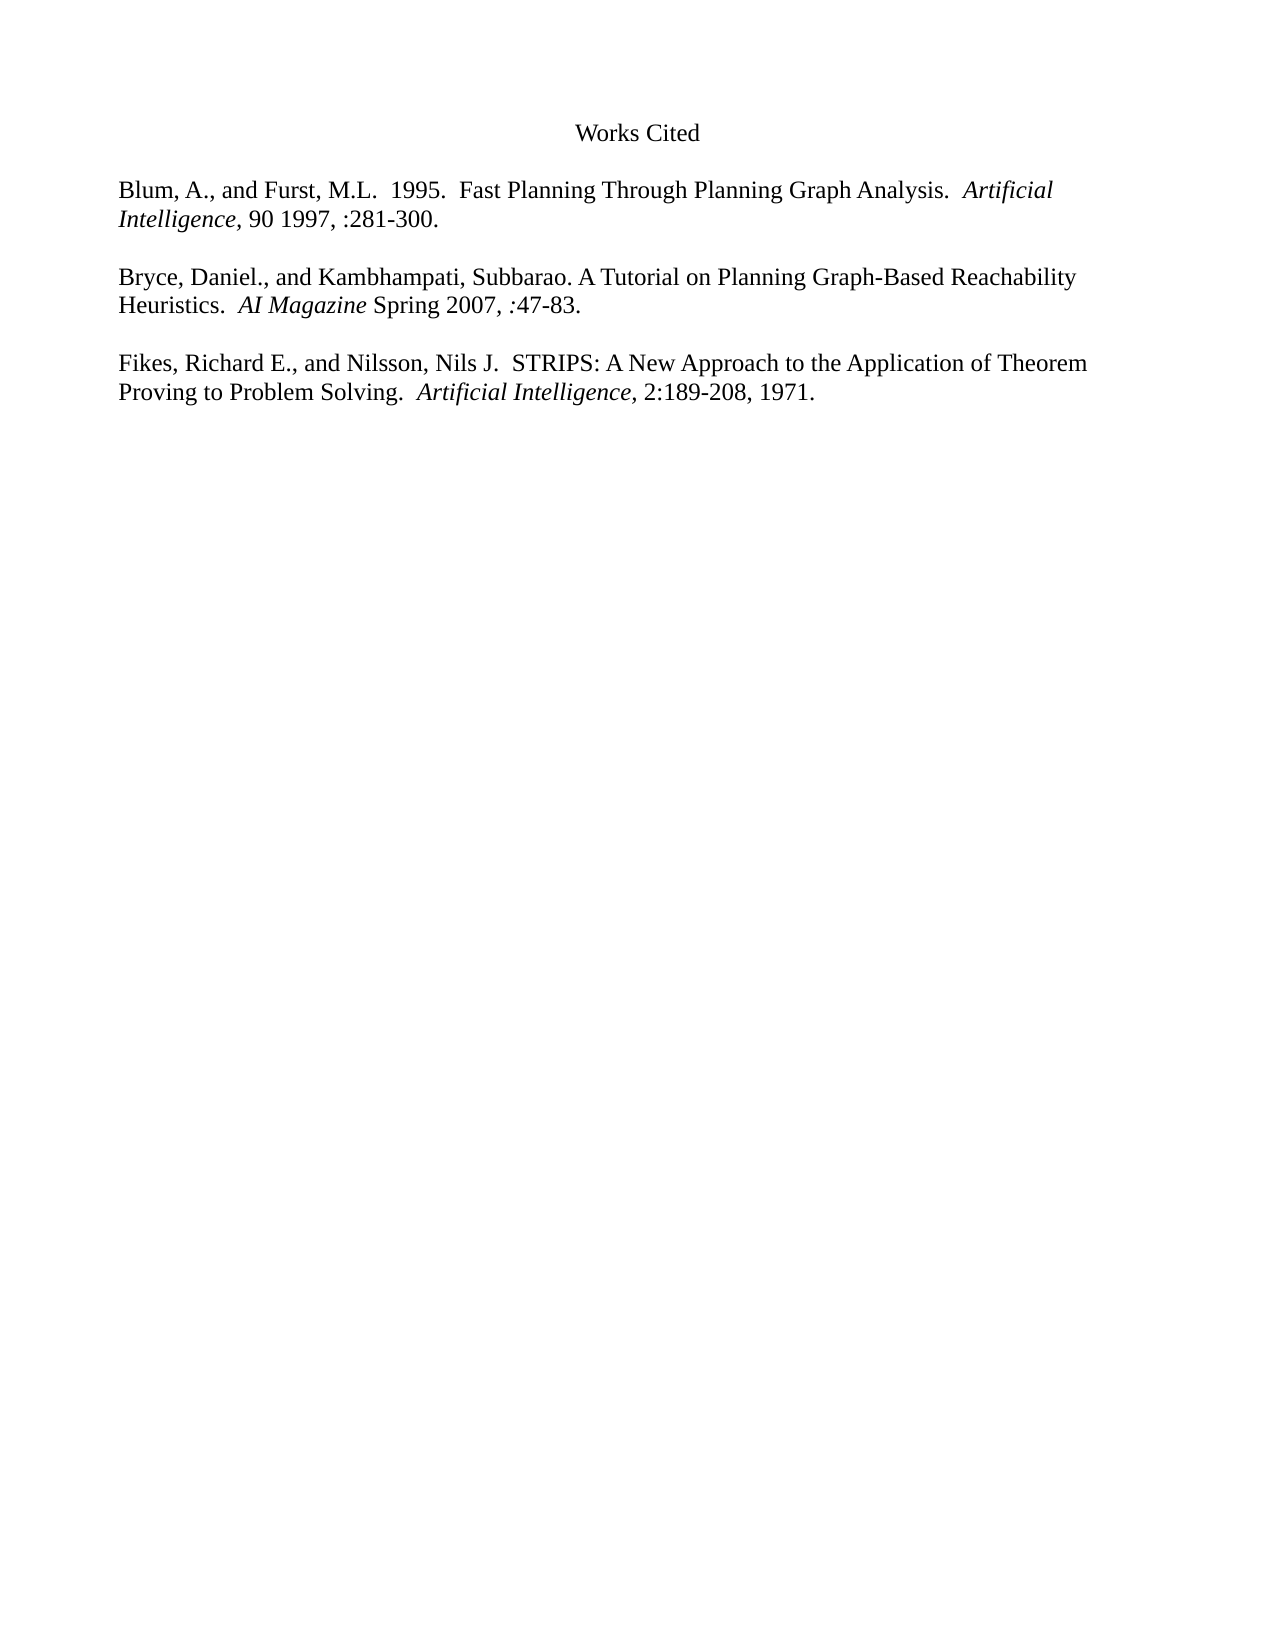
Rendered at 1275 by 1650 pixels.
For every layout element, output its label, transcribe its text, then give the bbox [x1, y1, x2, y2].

text Works Cited [118, 118, 1157, 147]
text Bryce, Daniel., and Kambhampati, Subbarao. A Tutorial on Planning Graph-Based Reachability Heuristics. AI Magazine Spring 2007, :47-83. [118, 262, 1157, 319]
text Fikes, Richard E., and Nilsson, Nils J. STRIPS: A New Approach to the Application of Theorem Proving to Problem Solving. Artificial Intelligence, 2:189-208, 1971. [118, 348, 1157, 406]
text Blum, A., and Furst, M.L. 1995. Fast Planning Through Planning Graph Analysis. Artificial Intelligence, 90 1997, :281-300. [118, 176, 1157, 233]
